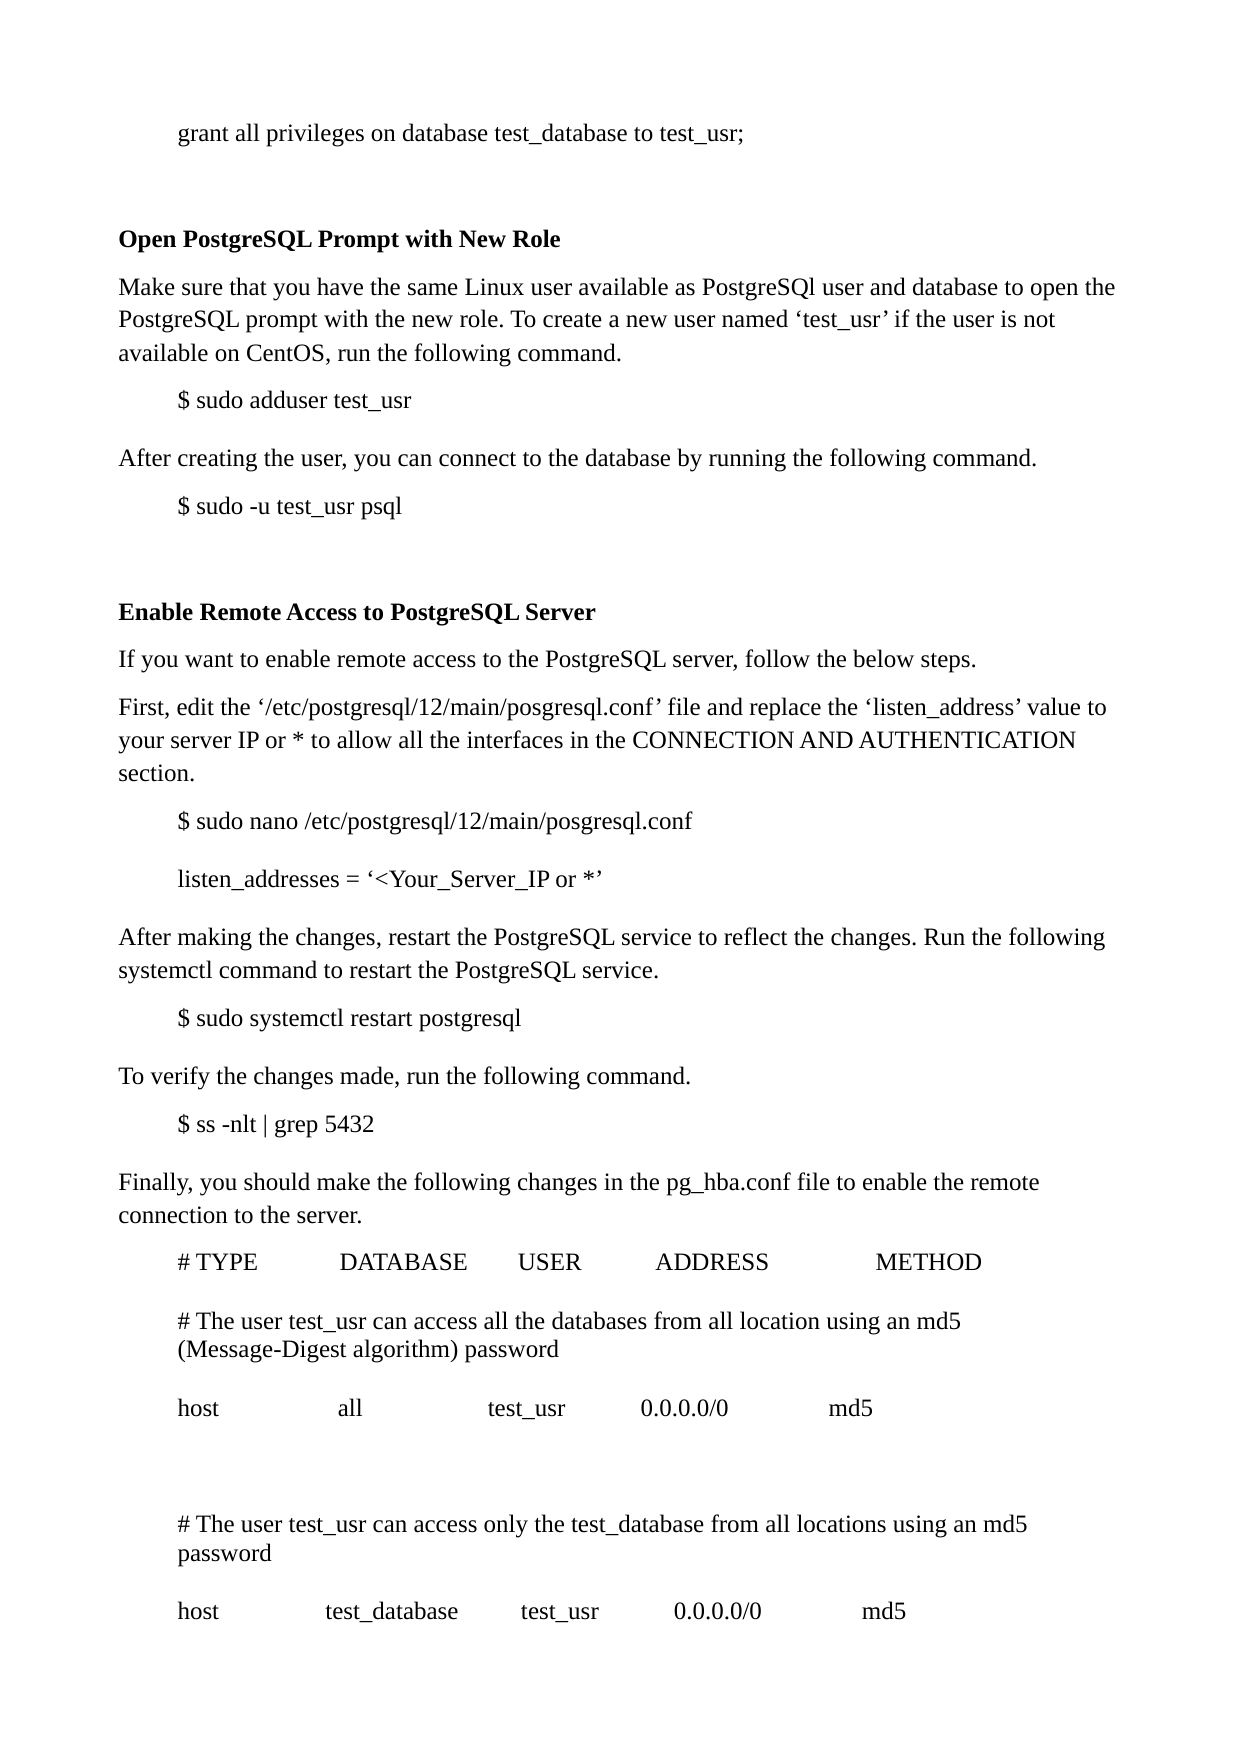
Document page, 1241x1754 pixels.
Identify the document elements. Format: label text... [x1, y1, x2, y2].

text grant all privileges on database test_database to test_usr; [177, 118, 1063, 147]
text First, edit the ‘/etc/postgresql/12/main/posgresql.conf’ file and replace the ‘listen_address’ value to your server IP or * to allow all the interfaces in the CONNECTION AND AUTHENTICATION section. [118, 692, 1122, 787]
text After creating the user, you can connect to the database by running the following command. [118, 443, 1122, 472]
text $ sudo systemctl restart postgresql [177, 1003, 1063, 1032]
text host test_database test_usr 0.0.0.0/0 md5 [177, 1596, 1063, 1625]
text Open PostgreSQL Prompt with New Role [118, 224, 1122, 253]
text host all test_usr 0.0.0.0/0 md5 [177, 1393, 1063, 1421]
text Make sure that you have the same Linux user available as PostgreSQl user and database to open the PostgreSQL prompt with the new role. To create a new user named ‘test_usr’ if the user is not available on CentOS, run the following command. [118, 272, 1122, 366]
text listen_addresses = ‘<Your_Server_IP or *’ [177, 864, 1063, 893]
text # The user test_usr can access only the test_database from all locations using an md5 password [177, 1509, 1063, 1567]
text # TYPE DATABASE USER ADDRESS METHOD [177, 1247, 1063, 1276]
text $ sudo adduser test_usr [177, 385, 1063, 414]
text Enable Remote Access to PostgreSQL Server [118, 597, 1122, 626]
text Finally, you should make the following changes in the pg_hba.conf file to enable the remote connection to the server. [118, 1167, 1122, 1229]
text If you want to enable remote access to the PostgreSQL server, follow the below steps. [118, 644, 1122, 673]
text $ sudo nano /etc/postgresql/12/main/posgresql.conf [177, 806, 1063, 834]
text To verify the changes made, run the following command. [118, 1061, 1122, 1090]
text $ ss -nlt | grep 5432 [177, 1109, 1063, 1137]
text $ sudo -u test_usr psql [177, 491, 1063, 520]
text After making the changes, restart the PostgreSQL service to reflect the changes. Run the following systemctl command to restart the PostgreSQL service. [118, 922, 1122, 984]
text # The user test_usr can access all the databases from all location using an md5 (Message-Digest algorithm) password [177, 1306, 1063, 1363]
